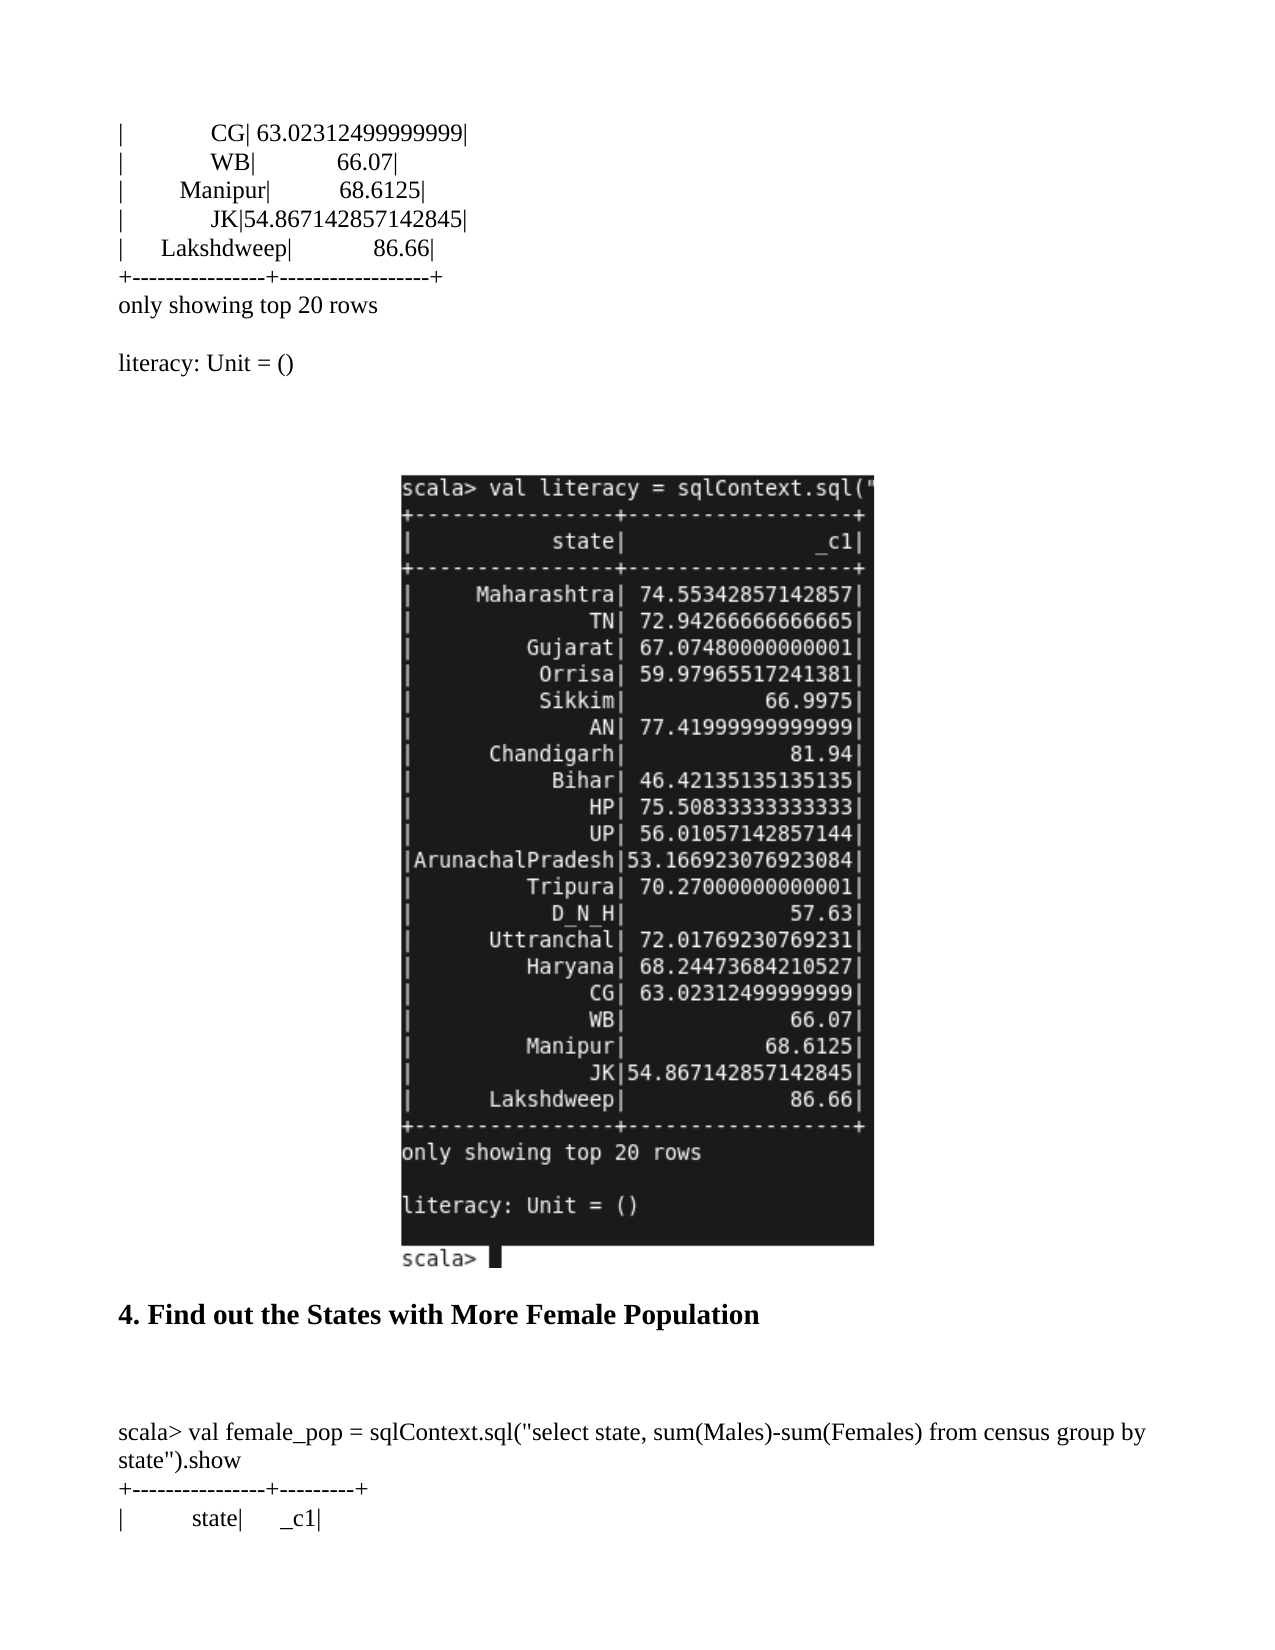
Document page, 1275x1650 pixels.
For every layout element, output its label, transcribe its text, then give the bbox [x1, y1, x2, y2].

text literacy: Unit = () [118, 348, 1157, 377]
text scala> val female_pop = sqlContext.sql("select state, sum(Males)-sum(Females) from census group by state").show [118, 1417, 1157, 1474]
text 4. Find out the States with More Female Population [118, 1297, 1157, 1330]
picture [400, 463, 875, 1268]
text | state| _c1| [118, 1503, 1157, 1532]
text | WB| 66.07| [118, 147, 1157, 176]
text | CG| 63.02312499999999| [118, 118, 1157, 147]
text +----------------+---------+ [118, 1474, 1157, 1503]
text +----------------+------------------+ [118, 262, 1157, 291]
text | Lakshdweep| 86.66| [118, 233, 1157, 262]
text | Manipur| 68.6125| [118, 176, 1157, 204]
text only showing top 20 rows [118, 291, 1157, 319]
text | JK|54.867142857142845| [118, 204, 1157, 233]
